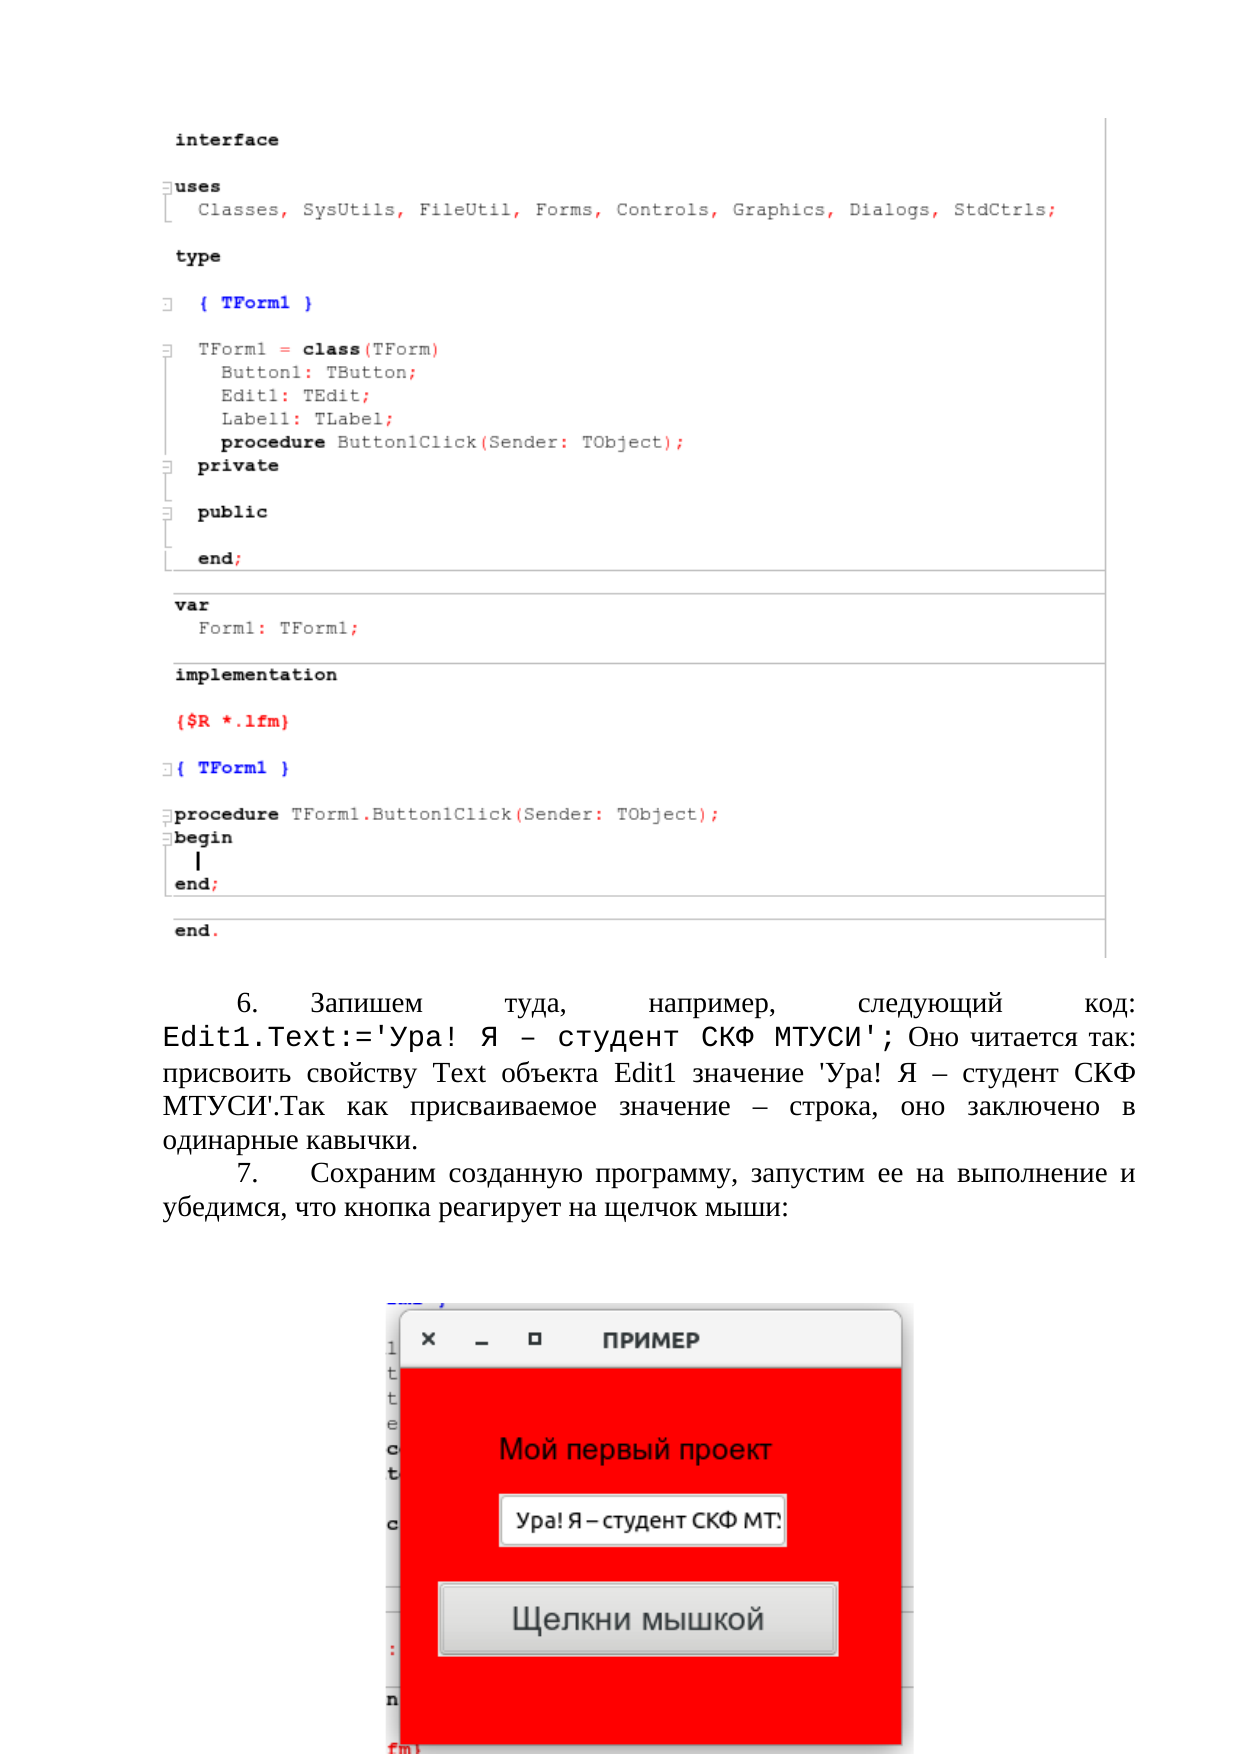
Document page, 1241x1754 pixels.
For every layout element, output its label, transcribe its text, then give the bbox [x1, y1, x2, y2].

picture [385, 1303, 914, 1754]
list Запишем туда, например, следующий код: Edit1.Text:='Ура! Я – студент СКФ МТУСИ'; Оно читается так: присвоить свойству Text объекта Edit1 значение 'Ура! Я – студент СКФ МТУСИ'.Так как присваиваемое значение – строка, оно заключено в одинарные кавычки. [162, 985, 1137, 1156]
list Сохраним созданную программу, запустим ее на выполнение и убедимся, что кнопка реагирует на щелчок мыши: [162, 1156, 1137, 1223]
picture [162, 118, 1137, 958]
